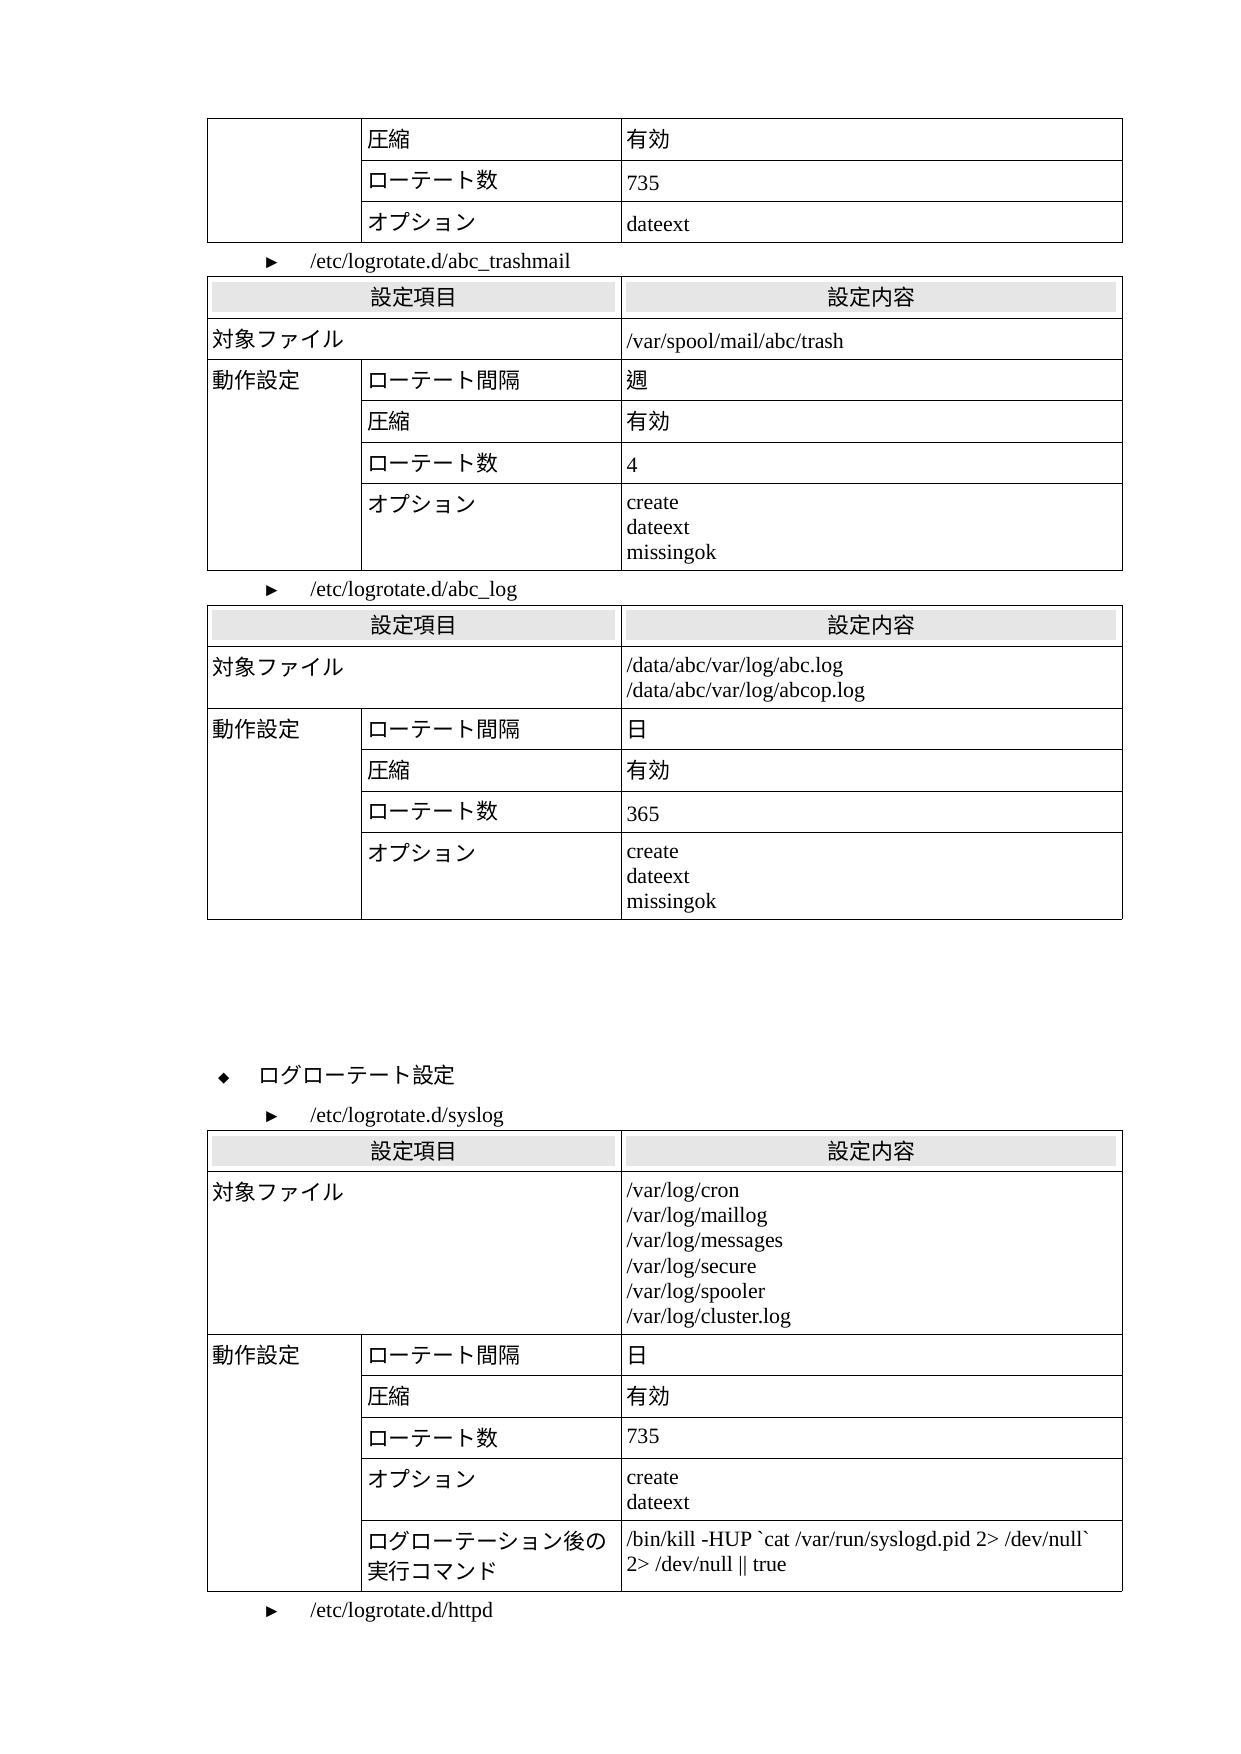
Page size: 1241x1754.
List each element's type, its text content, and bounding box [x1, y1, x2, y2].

table_header ローテート間隔 [362, 1335, 621, 1375]
table_cell ローテート数 [362, 792, 621, 832]
table_header 設定項目 [208, 606, 621, 646]
table_cell オプション [362, 484, 621, 570]
table_cell dateext [622, 202, 1122, 242]
table_cell ローテート数 [362, 1418, 621, 1458]
table_cell 735 [622, 161, 1122, 201]
table_cell ログローテーション後の 実行コマンド [362, 1521, 621, 1591]
table_cell 動作設定 [208, 360, 361, 570]
list /etc/logrotate.d/httpd [262, 1597, 1122, 1622]
list /etc/logrotate.d/abc_trashmail [262, 248, 1122, 273]
table_cell 365 [622, 792, 1122, 832]
table_cell オプション [362, 833, 621, 919]
table_header 設定項目 [208, 277, 621, 318]
table_cell 圧縮 [362, 401, 621, 442]
table_cell 有効 [622, 750, 1122, 791]
table_cell create dateext missingok [622, 833, 1122, 919]
table_header ローテート間隔 [362, 360, 621, 400]
table_cell ローテート数 [362, 443, 621, 483]
table_cell 動作設定 [208, 1335, 361, 1591]
table_cell 対象ファイル [208, 319, 621, 359]
table_cell 有効 [622, 1376, 1122, 1417]
list /etc/logrotate.d/syslog [262, 1102, 1122, 1127]
table_cell 735 [622, 1418, 1122, 1458]
subtitle ログローテート設定 [218, 1060, 1122, 1090]
table_header 日 [622, 1335, 1122, 1375]
table_cell 対象ファイル [208, 647, 621, 708]
table_header ローテート間隔 [362, 709, 621, 749]
table_cell 4 [622, 443, 1122, 483]
table_header 週 [622, 360, 1122, 400]
table_cell create dateext missingok [622, 484, 1122, 570]
table_cell 圧縮 [362, 750, 621, 791]
table_header 設定内容 [622, 606, 1122, 646]
table_header 設定内容 [622, 277, 1122, 318]
table_cell オプション [362, 202, 621, 242]
table_cell 圧縮 [362, 119, 621, 159]
list /etc/logrotate.d/abc_log [262, 576, 1122, 602]
table_cell 対象ファイル [208, 1172, 621, 1334]
table_cell 動作設定 [208, 709, 361, 919]
table_cell /var/spool/mail/abc/trash [622, 319, 1122, 359]
table_cell ローテート数 [362, 161, 621, 201]
table_header 設定内容 [622, 1131, 1122, 1171]
table_cell /var/log/cron /var/log/maillog /var/log/messages /var/log/secure /var/log/spooler /var/log/cluster.log [622, 1172, 1122, 1334]
table_cell 有効 [622, 401, 1122, 442]
table_cell 有効 [622, 119, 1122, 159]
table_cell /bin/kill -HUP `cat /var/run/syslogd.pid 2> /dev/null` 2> /dev/null || true [622, 1521, 1122, 1591]
table_header 日 [622, 709, 1122, 749]
table_header 設定項目 [208, 1131, 621, 1171]
table_cell create dateext [622, 1459, 1122, 1520]
table_cell 圧縮 [362, 1376, 621, 1417]
table_cell /data/abc/var/log/abc.log /data/abc/var/log/abcop.log [622, 647, 1122, 708]
table_cell [208, 119, 361, 242]
table_cell オプション [362, 1459, 621, 1520]
